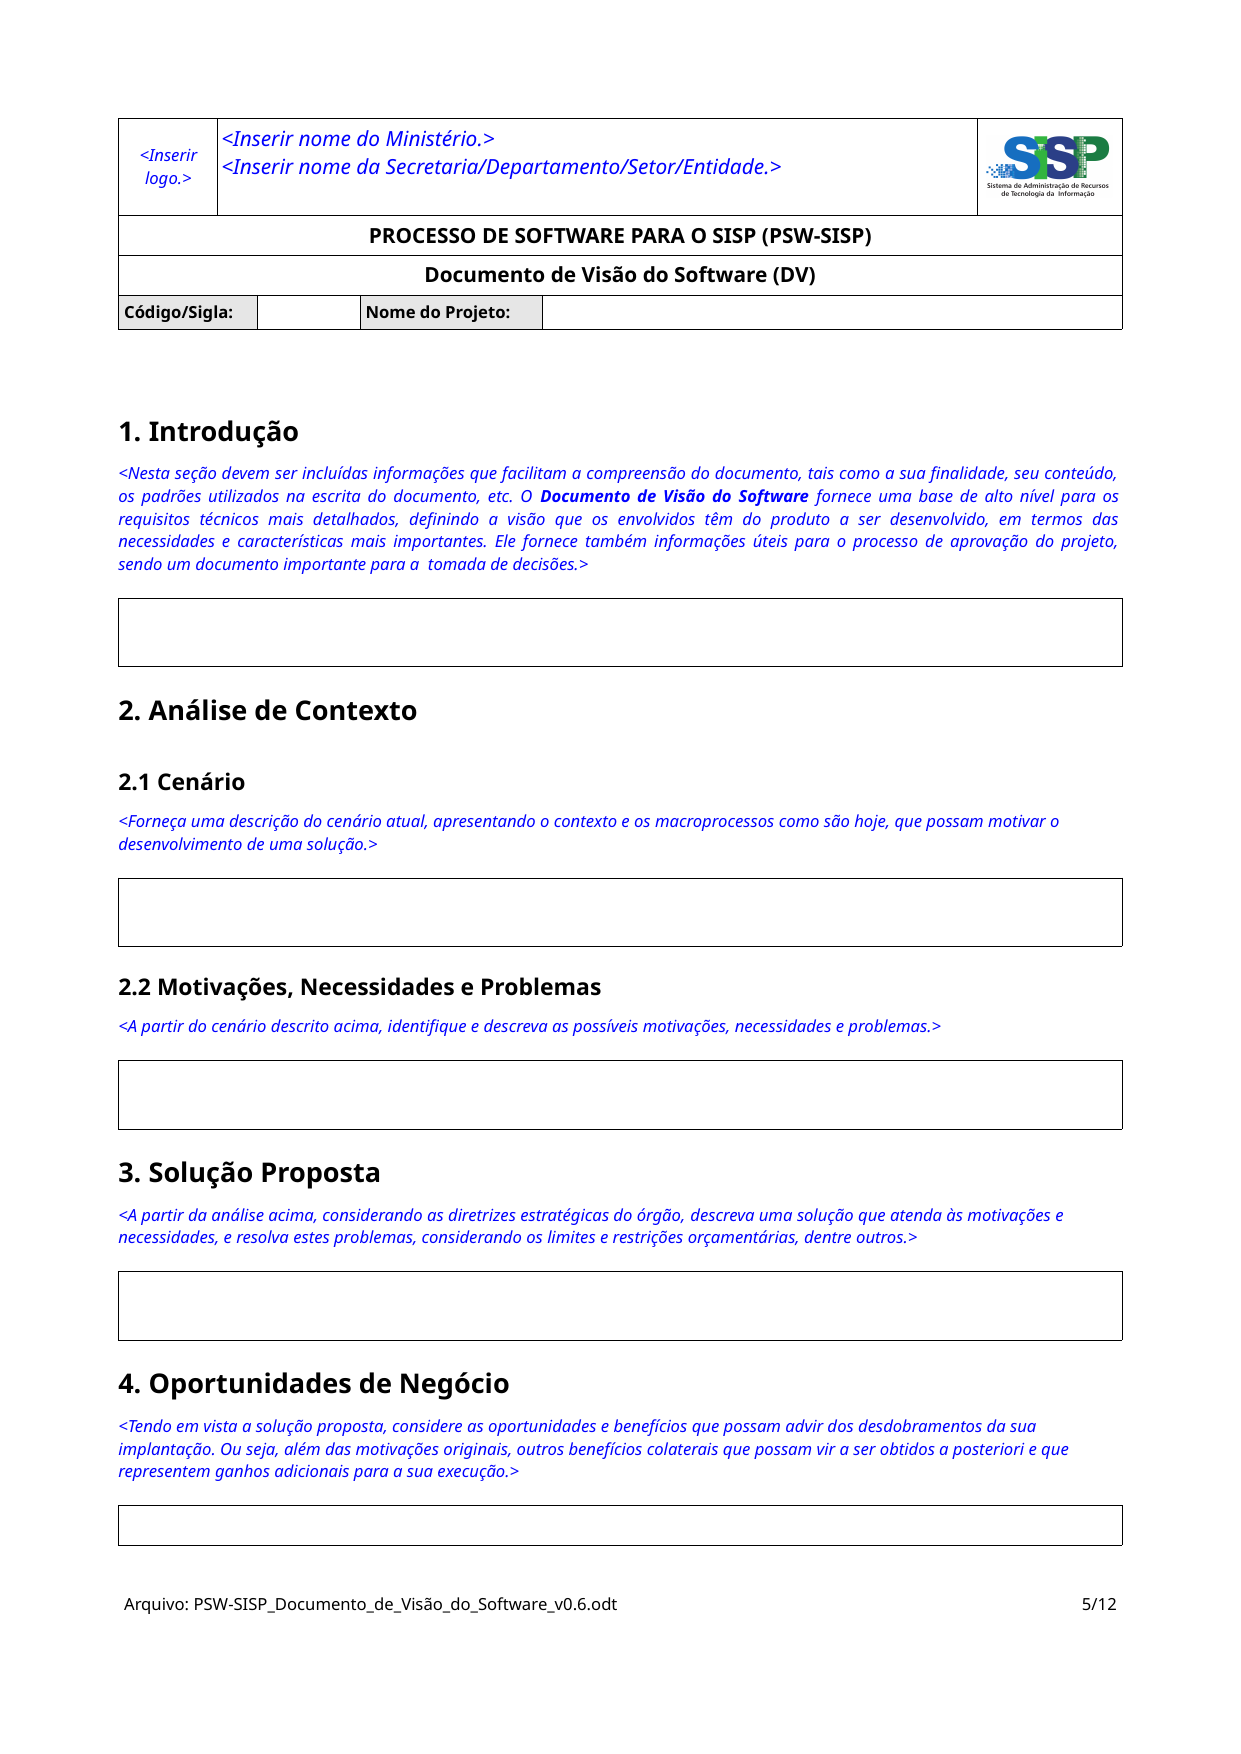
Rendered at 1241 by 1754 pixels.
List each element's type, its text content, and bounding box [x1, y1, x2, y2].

table_header [119, 1061, 1122, 1129]
text <A partir do cenário descrito acima, identifique e descreva as possíveis motivações, necessidades e problemas.> [118, 1015, 1122, 1038]
table_header [119, 599, 1122, 666]
subtitle 2.2 Motivações, Necessidades e Problemas [118, 971, 1122, 1002]
subtitle 3. Solução Proposta [118, 1154, 1122, 1191]
text <Forneça uma descrição do cenário atual, apresentando o contexto e os macroprocessos como são hoje, que possam motivar o desenvolvimento de uma solução.> [118, 809, 1122, 855]
table_header [119, 1272, 1122, 1340]
table_header [119, 879, 1122, 946]
subtitle 2. Análise de Contexto [118, 691, 1122, 728]
subtitle 4. Oportunidades de Negócio [118, 1365, 1122, 1402]
table_header [119, 1506, 1122, 1545]
text <Nesta seção devem ser incluídas informações que facilitam a compreensão do documento, tais como a sua finalidade, seu conteúdo, os padrões utilizados na escrita do documento, etc. O Documento de Visão do Software fornece uma base de alto nível para os requisitos técnicos mais detalhados, definindo a visão que os envolvidos têm do produto a ser desenvolvido, em termos das necessidades e características mais importantes. Ele fornece também informações úteis para o processo de aprovação do projeto, sendo um documento importante para a tomada de decisões.> [118, 462, 1122, 575]
subtitle 1. Introdução [118, 412, 1122, 449]
text <A partir da análise acima, considerando as diretrizes estratégicas do órgão, descreva uma solução que atenda às motivações e necessidades, e resolva estes problemas, considerando os limites e restrições orçamentárias, dentre outros.> [118, 1203, 1122, 1249]
text <Tendo em vista a solução proposta, considere as oportunidades e benefícios que possam advir dos desdobramentos da sua implantação. Ou seja, além das motivações originais, outros benefícios colaterais que possam vir a ser obtidos a posteriori e que representem ganhos adicionais para a sua execução.> [118, 1414, 1122, 1482]
subtitle 2.1 Cenário [118, 766, 1122, 797]
picture [986, 135, 1113, 198]
